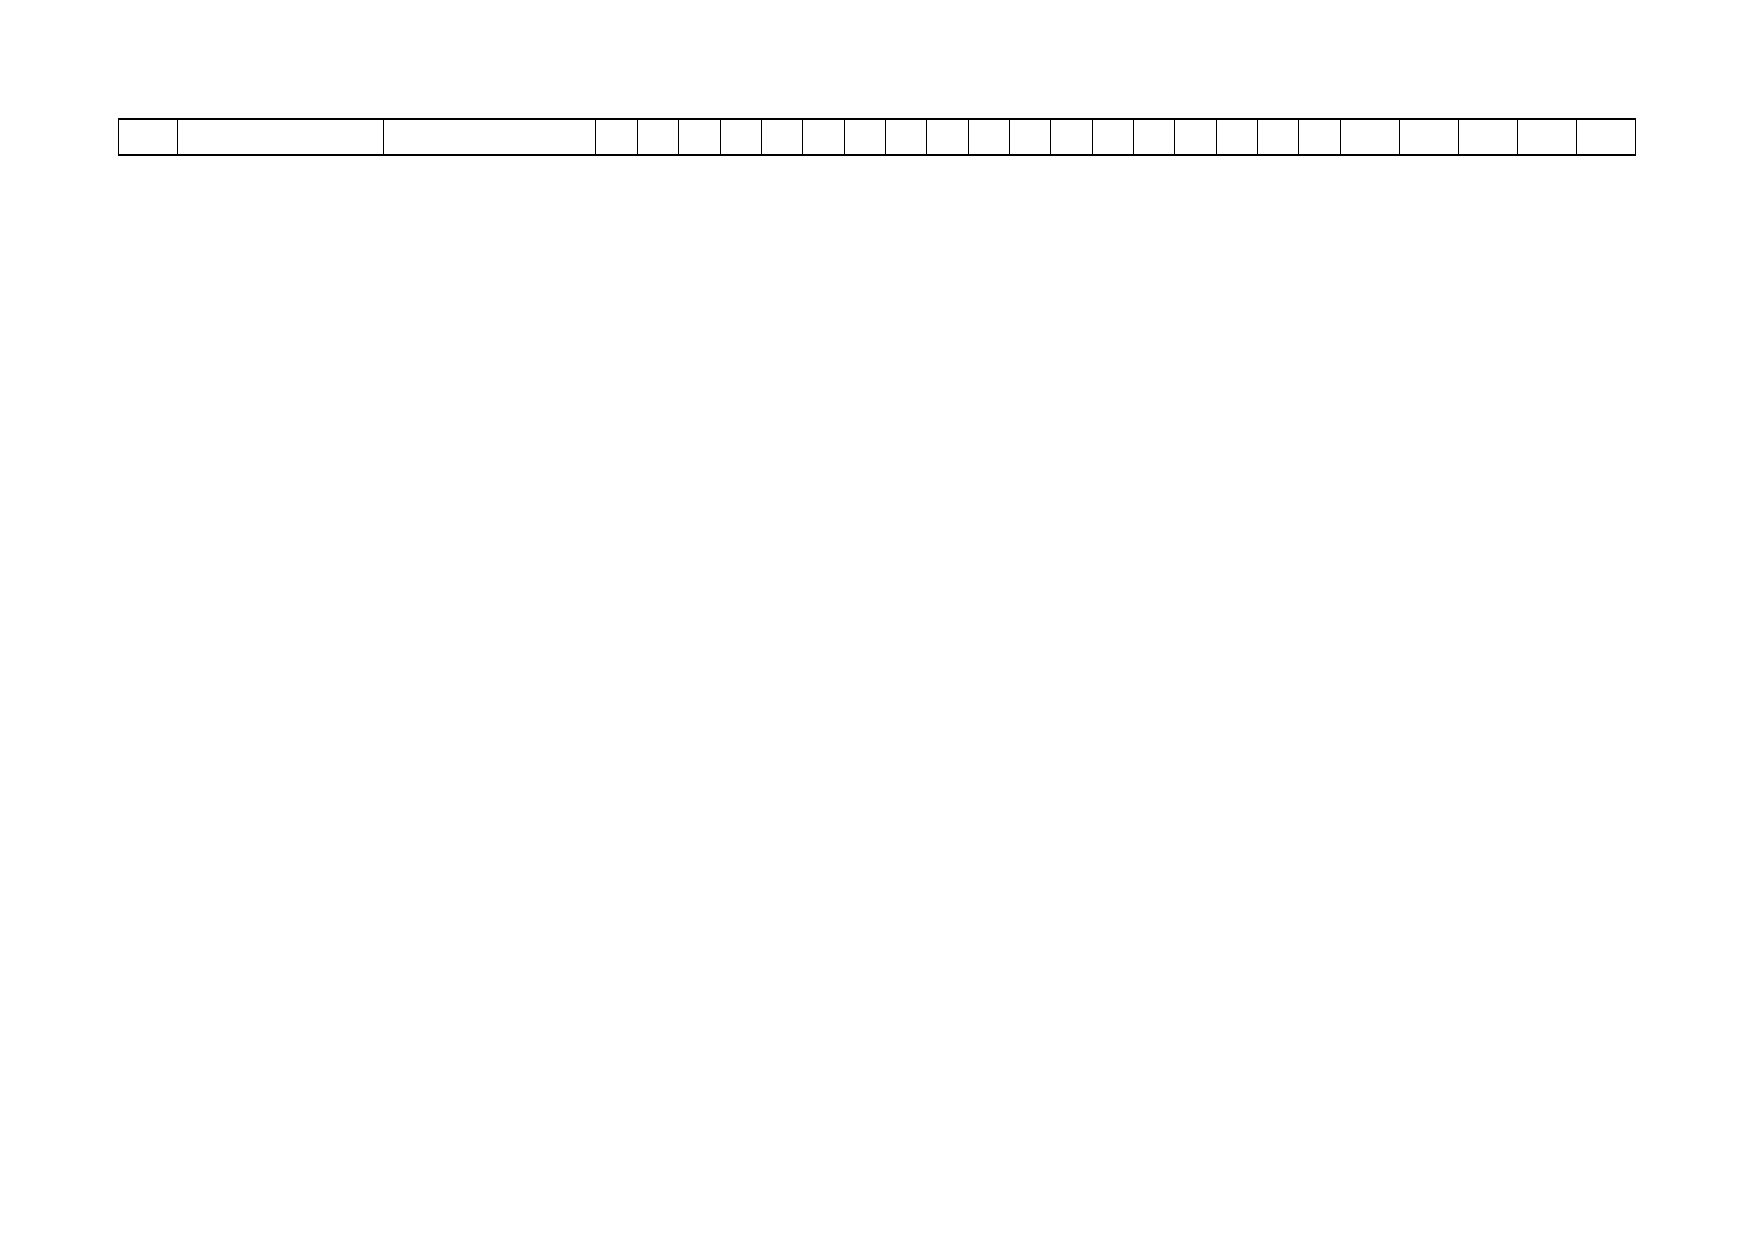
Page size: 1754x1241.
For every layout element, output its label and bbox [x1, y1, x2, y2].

table_cell [596, 120, 637, 154]
table_cell [178, 120, 383, 154]
table_cell [1051, 120, 1092, 154]
table_cell [1093, 120, 1133, 154]
table_cell [969, 120, 1009, 154]
table_cell [1217, 120, 1257, 154]
table_cell [1299, 120, 1340, 154]
table_cell [1341, 120, 1399, 154]
table_cell [384, 120, 595, 154]
table_cell [803, 120, 844, 154]
table_cell [638, 120, 678, 154]
table_cell [845, 120, 885, 154]
table_cell [721, 120, 761, 154]
table_cell [762, 120, 802, 154]
table_cell [1258, 120, 1298, 154]
table_cell [927, 120, 968, 154]
table_cell [1518, 120, 1576, 154]
table_cell [1134, 120, 1174, 154]
table_cell [1010, 120, 1050, 154]
table_cell [679, 120, 720, 154]
table_cell [1577, 120, 1635, 154]
table_cell [1400, 120, 1458, 154]
table_cell [1175, 120, 1216, 154]
table_cell [886, 120, 926, 154]
table_cell [119, 120, 177, 154]
table_cell [1459, 120, 1517, 154]
